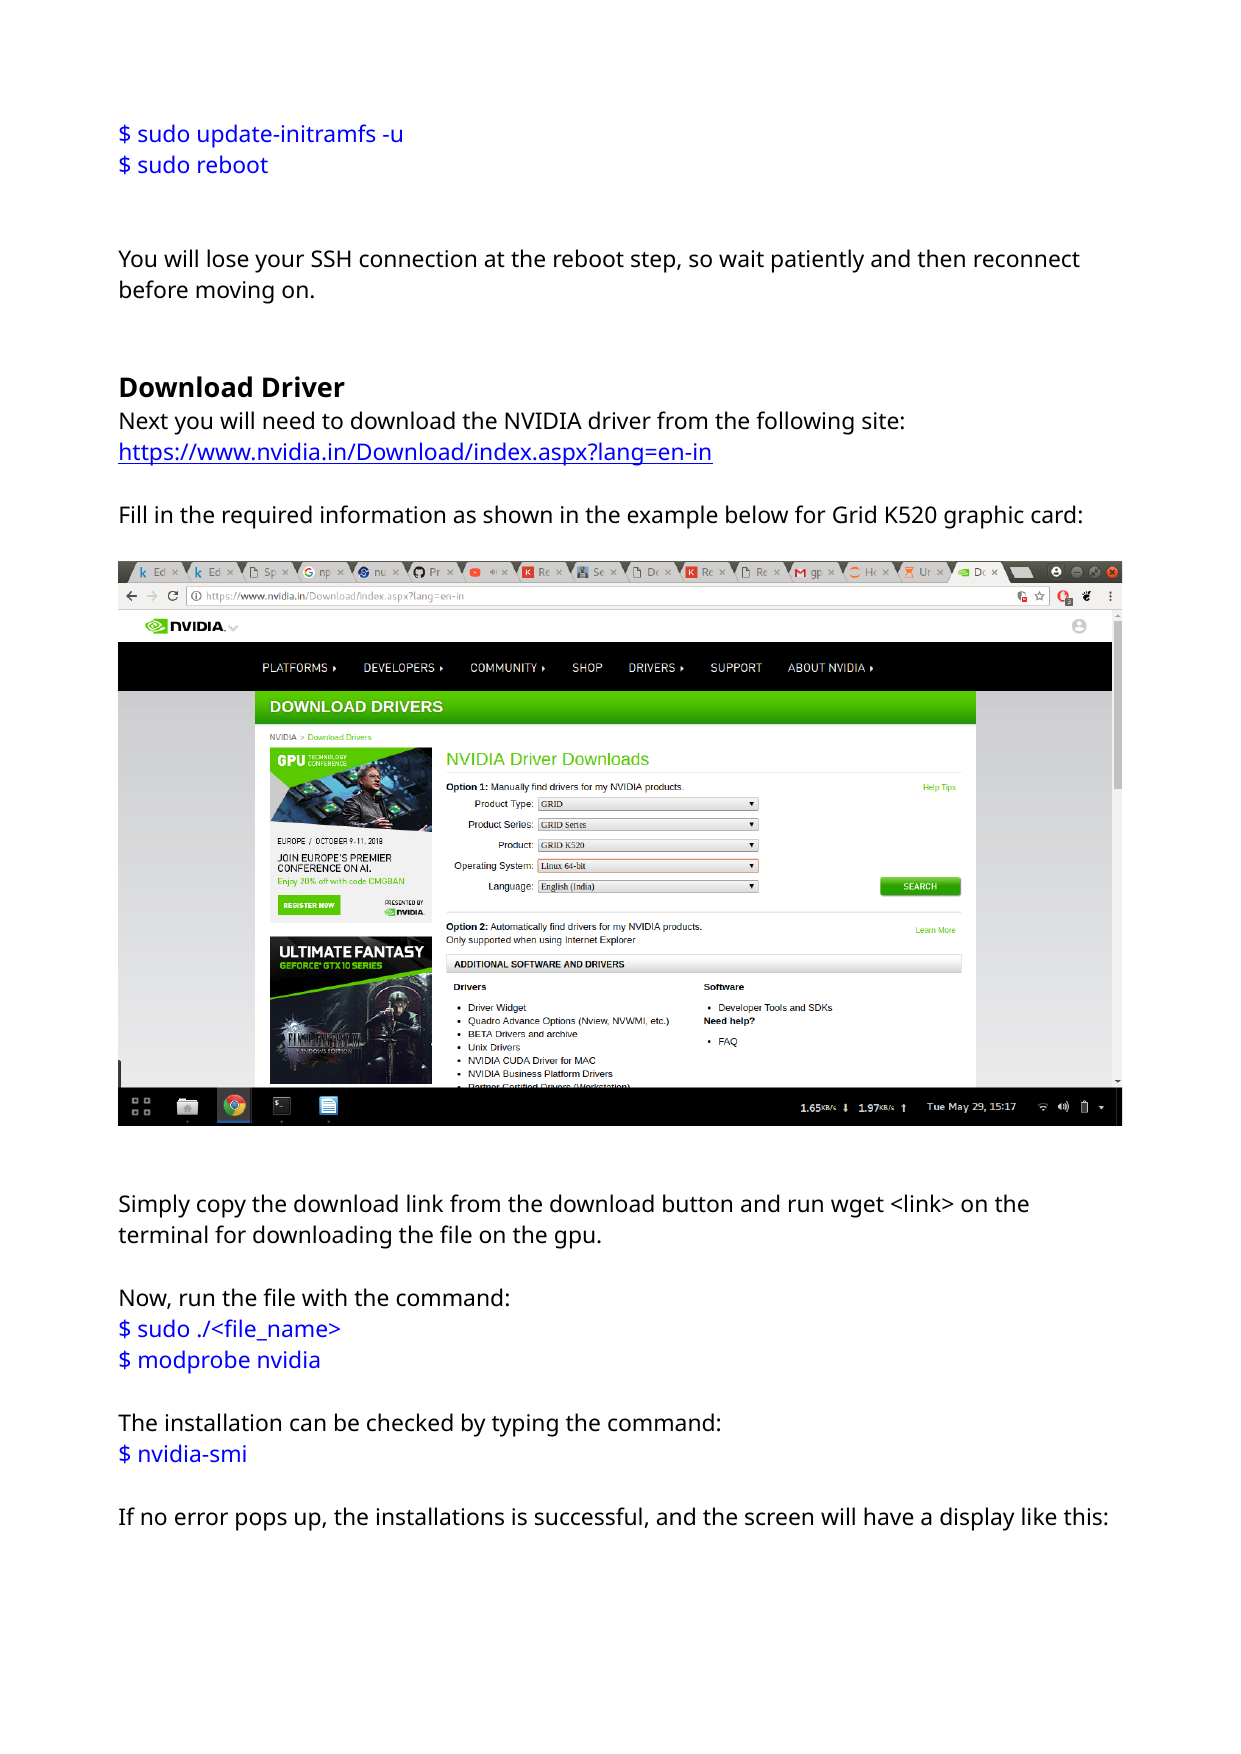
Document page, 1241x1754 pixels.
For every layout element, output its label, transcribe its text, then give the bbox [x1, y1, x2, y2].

text The installation can be checked by typing the command: [118, 1407, 1122, 1438]
text $ sudo update-initramfs -u [118, 118, 1122, 149]
text Download Driver [118, 368, 1122, 405]
text $ sudo ./<file_name> [118, 1313, 1122, 1344]
text If no error pops up, the installations is successful, and the screen will have a display like this: [118, 1501, 1122, 1532]
text $ modprobe nvidia [118, 1344, 1122, 1376]
text Next you will need to download the NVIDIA driver from the following site: https://www.nvidia.in/Download/index.aspx?lang=en-in [118, 405, 1122, 467]
text Fill in the required information as shown in the example below for Grid K520 graphic card: [118, 499, 1122, 530]
picture [118, 561, 1123, 1126]
text $ sudo reboot [118, 149, 1122, 181]
text Simply copy the download link from the download button and run wget <link> on the terminal for downloading the file on the gpu. [118, 1188, 1122, 1251]
text You will lose your SSH connection at the reboot step, so wait patiently and then reconnect before moving on. [118, 243, 1122, 306]
text $ nvidia-smi [118, 1438, 1122, 1469]
text Now, run the file with the command: [118, 1282, 1122, 1313]
